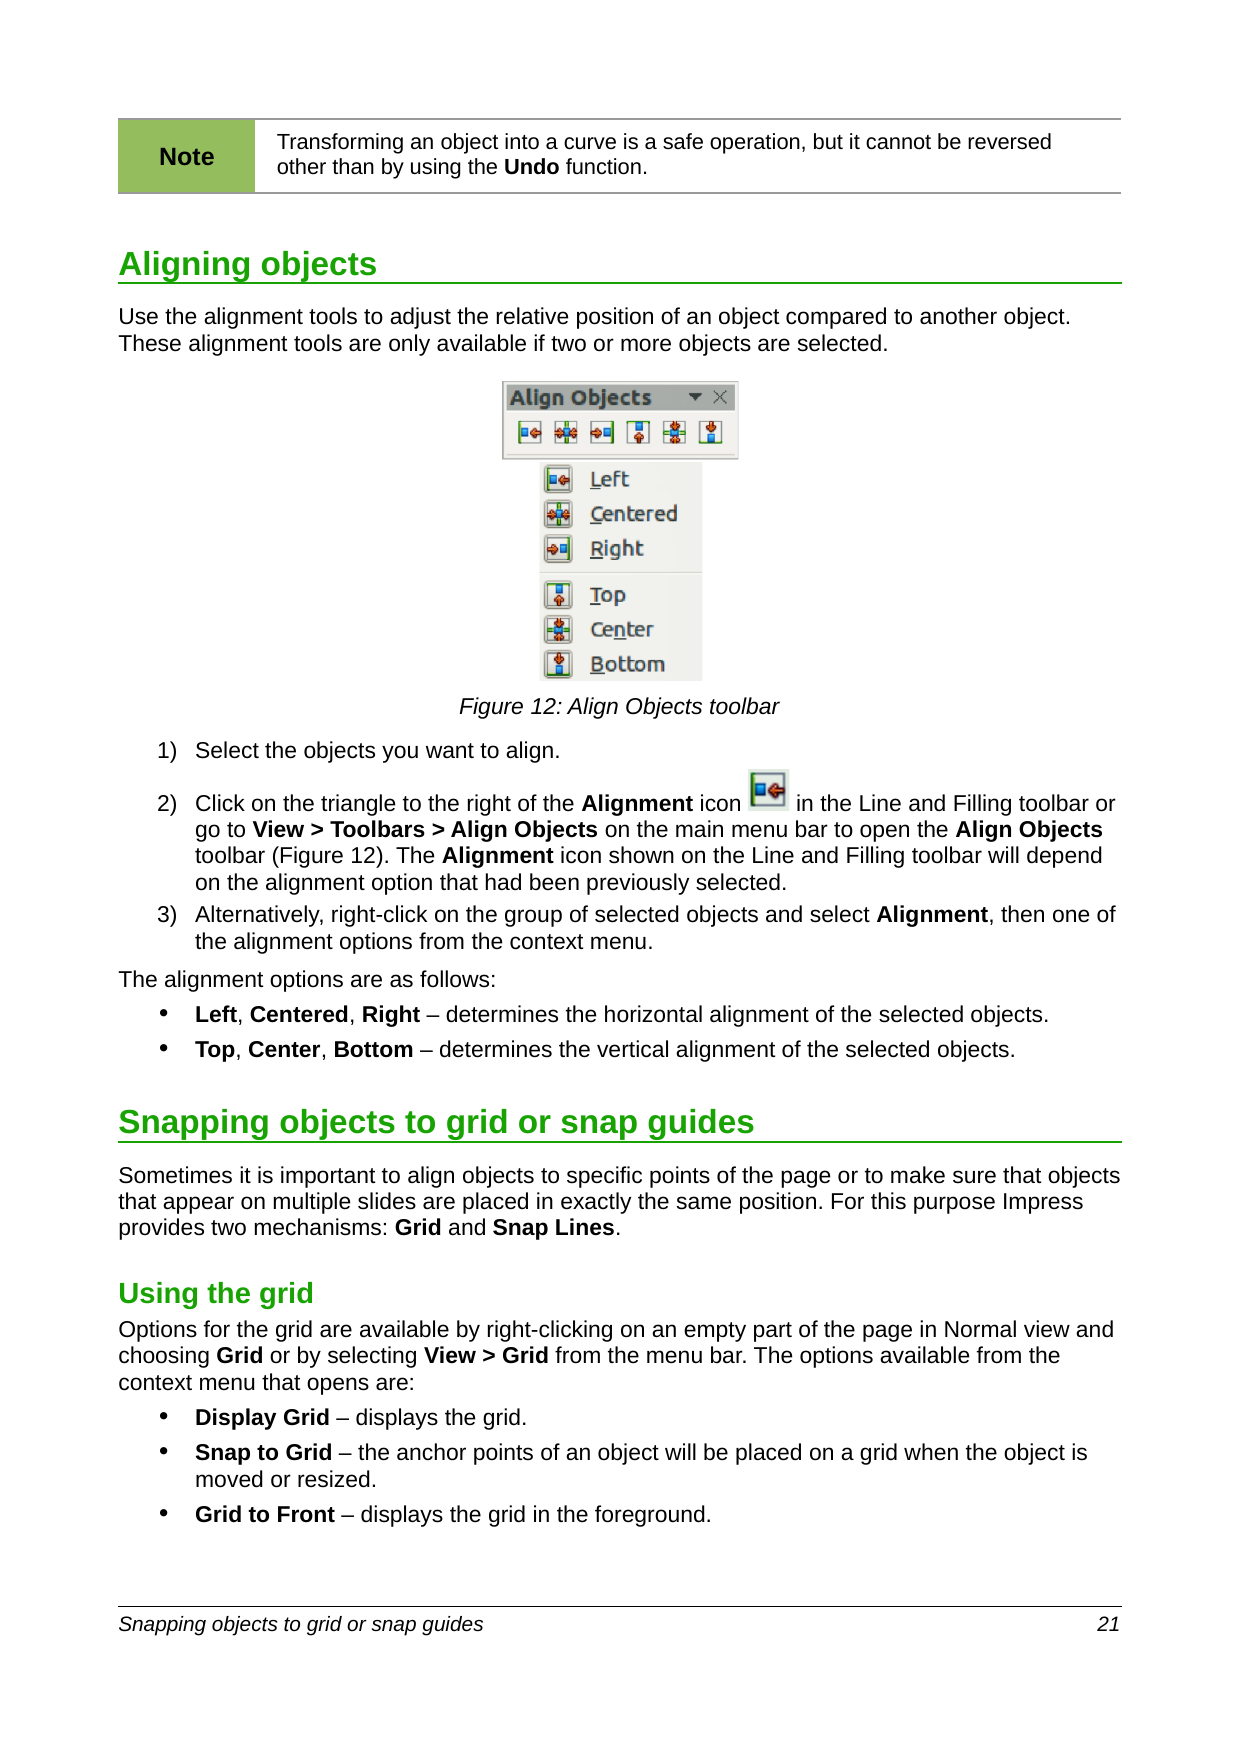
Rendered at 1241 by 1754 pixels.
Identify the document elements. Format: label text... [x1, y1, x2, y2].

list Snap to Grid – the anchor points of an object will be placed on a grid when the object is moved or resized. [156, 1437, 1122, 1493]
text Sometimes it is important to align objects to specific points of the page or to make sure that objects that appear on multiple slides are placed in exactly the same position. For this purpose Impress provides two mechanisms: Grid and Snap Lines. [118, 1162, 1122, 1241]
text Figure 12: Align Objects toolbar [445, 693, 796, 719]
list Display Grid – displays the grid. [156, 1402, 1122, 1431]
list Left, Centered, Right – determines the horizontal alignment of the selected objects. [156, 999, 1122, 1028]
list Select the objects you want to align. [177, 737, 1122, 763]
table_header Transforming an object into a curve is a safe operation, but it cannot be reversed other than by using the Undo function. [255, 120, 1121, 192]
list Top, Center, Bottom – determines the vertical alignment of the selected objects. [156, 1035, 1122, 1064]
list Grid to Front – displays the grid in the foreground. [156, 1499, 1122, 1528]
list Alternatively, right-click on the group of selected objects and select Alignment, then one of the alignment options from the context menu. [177, 901, 1122, 954]
list Options for the grid are available by right-clicking on an empty part of the page in Normal view and choosing Grid or by selecting View > Grid from the menu bar. The options available from the context menu that opens are: [118, 1316, 1122, 1395]
subtitle Aligning objects [118, 244, 1122, 282]
subtitle Using the grid [118, 1276, 1122, 1310]
picture [747, 769, 790, 811]
list Click on the triangle to the right of the Alignment icon in the Line and Filling toolbar or go to View > Toolbars > Align Objects on the main menu bar to open the Align Objects toolbar (Figure 12). The Alignment icon shown on the Line and Filling toolbar will depend on the alignment option that had been previously selected. [177, 769, 1122, 895]
text Use the alignment tools to adjust the relative position of an object compared to another object. These alignment tools are only available if two or more objects are selected. [118, 303, 1122, 356]
subtitle Snapping objects to grid or snap guides [118, 1102, 1122, 1141]
table_header Note [118, 120, 255, 192]
list The alignment options are as follows: [118, 966, 1122, 993]
picture [502, 381, 739, 681]
